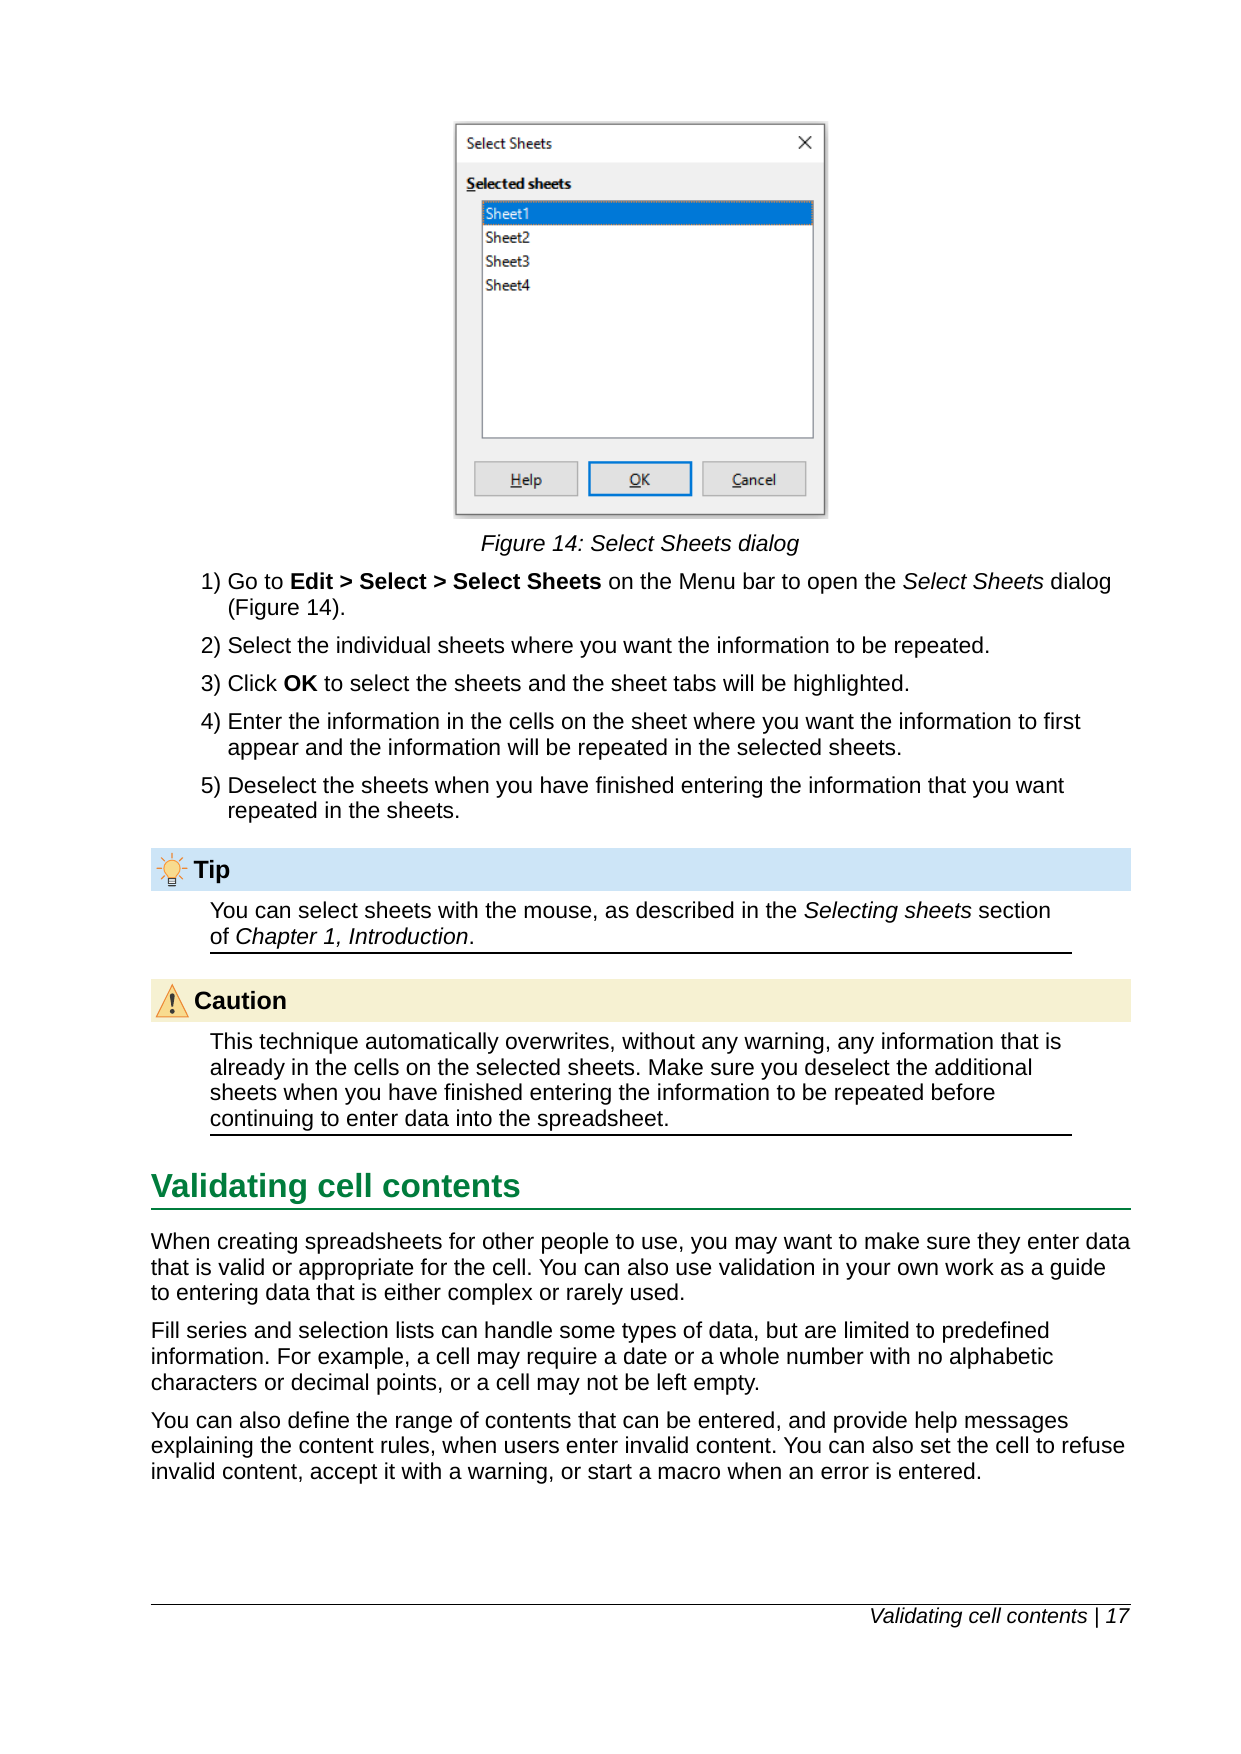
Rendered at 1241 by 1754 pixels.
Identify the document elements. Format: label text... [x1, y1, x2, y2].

picture [453, 121, 829, 519]
text When creating spreadsheets for other people to use, you may want to make sure they enter data that is valid or appropriate for the cell. You can also use validation in your own work as a guide to entering data that is either complex or rarely used. [151, 1228, 1131, 1305]
text Fill series and selection lists can handle some types of data, but are limited to predefined information. For example, a cell may require a date or a whole number with no alphabetic characters or decimal points, or a cell may not be left empty. [151, 1318, 1131, 1395]
text You can select sheets with the mouse, as described in the Selecting sheets section of Chapter 1, Introduction. [209, 898, 1072, 954]
text Figure 14: Select Sheets dialog [453, 531, 828, 556]
text This technique automatically overwrites, without any warning, any information that is already in the cells on the selected sheets. Make sure you deselect the additional sheets when you have finished entering the information to be repeated before continuing to enter data into the spreadsheet. [209, 1029, 1072, 1136]
list Go to Edit > Select > Select Sheets on the Menu bar to open the Select Sheets dialog (Figure 14). [227, 569, 1131, 620]
subtitle Caution [151, 979, 1131, 1022]
list Enter the information in the cells on the sheet where you want the information to first appear and the information will be repeated in the selected sheets. [227, 709, 1131, 760]
text You can also define the range of contents that can be entered, and provide help messages explaining the content rules, when users enter invalid content. You can also set the cell to refuse invalid content, accept it with a warning, or start a macro when an error is entered. [151, 1407, 1131, 1484]
subtitle Validating cell contents [151, 1167, 1131, 1208]
list Select the individual sheets where you want the information to be repeated. [227, 632, 1131, 658]
list Click OK to select the sheets and the sheet tabs will be highlighted. [227, 671, 1131, 696]
list Deselect the sheets when you have finished entering the information that you want repeated in the sheets. [227, 772, 1131, 824]
subtitle Tip [151, 848, 1131, 891]
